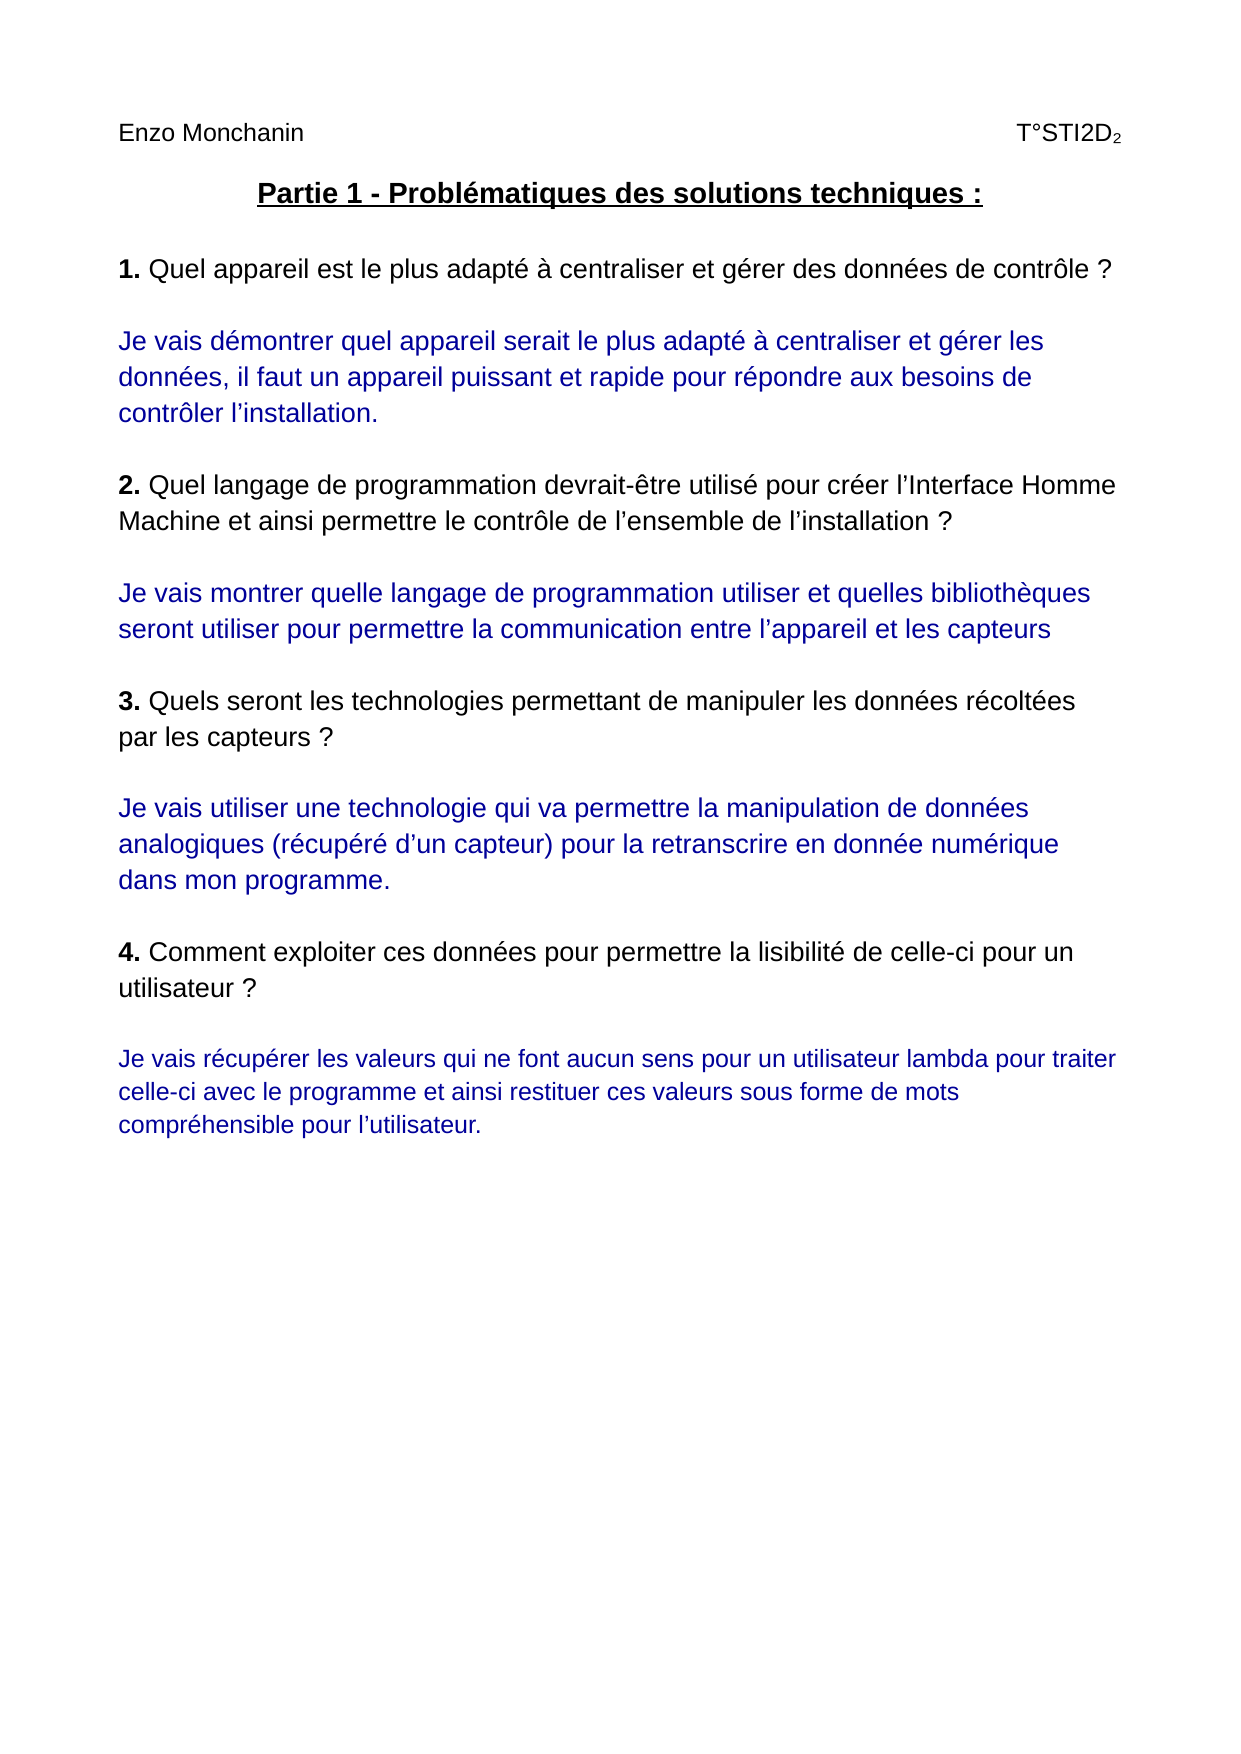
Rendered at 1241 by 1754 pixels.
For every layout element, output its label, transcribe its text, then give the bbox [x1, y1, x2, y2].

text Je vais récupérer les valeurs qui ne font aucun sens pour un utilisateur lambda pour traiter celle-ci avec le programme et ainsi restituer ces valeurs sous forme de mots compréhensible pour l’utilisateur. [118, 1044, 1122, 1139]
text 3. Quels seront les technologies permettant de manipuler les données récoltées par les capteurs ? [118, 685, 1122, 752]
text Partie 1 - Problématiques des solutions techniques : [118, 176, 1122, 210]
text 1. Quel appareil est le plus adapté à centraliser et gérer des données de contrôle ? [118, 253, 1122, 285]
text Je vais démontrer quel appareil serait le plus adapté à centraliser et gérer les données, il faut un appareil puissant et rapide pour répondre aux besoins de contrôler l’installation. [118, 325, 1122, 428]
text Je vais utiliser une technologie qui va permettre la manipulation de données analogiques (récupéré d’un capteur) pour la retranscrire en donnée numérique dans mon programme. [118, 792, 1122, 896]
text 4. Comment exploiter ces données pour permettre la lisibilité de celle-ci pour un utilisateur ? [118, 936, 1122, 1003]
text Je vais montrer quelle langage de programmation utiliser et quelles bibliothèques seront utiliser pour permettre la communication entre l’appareil et les capteurs [118, 577, 1122, 644]
text 2. Quel langage de programmation devrait-être utilisé pour créer l’Interface Homme Machine et ainsi permettre le contrôle de l’ensemble de l’installation ? [118, 469, 1122, 536]
